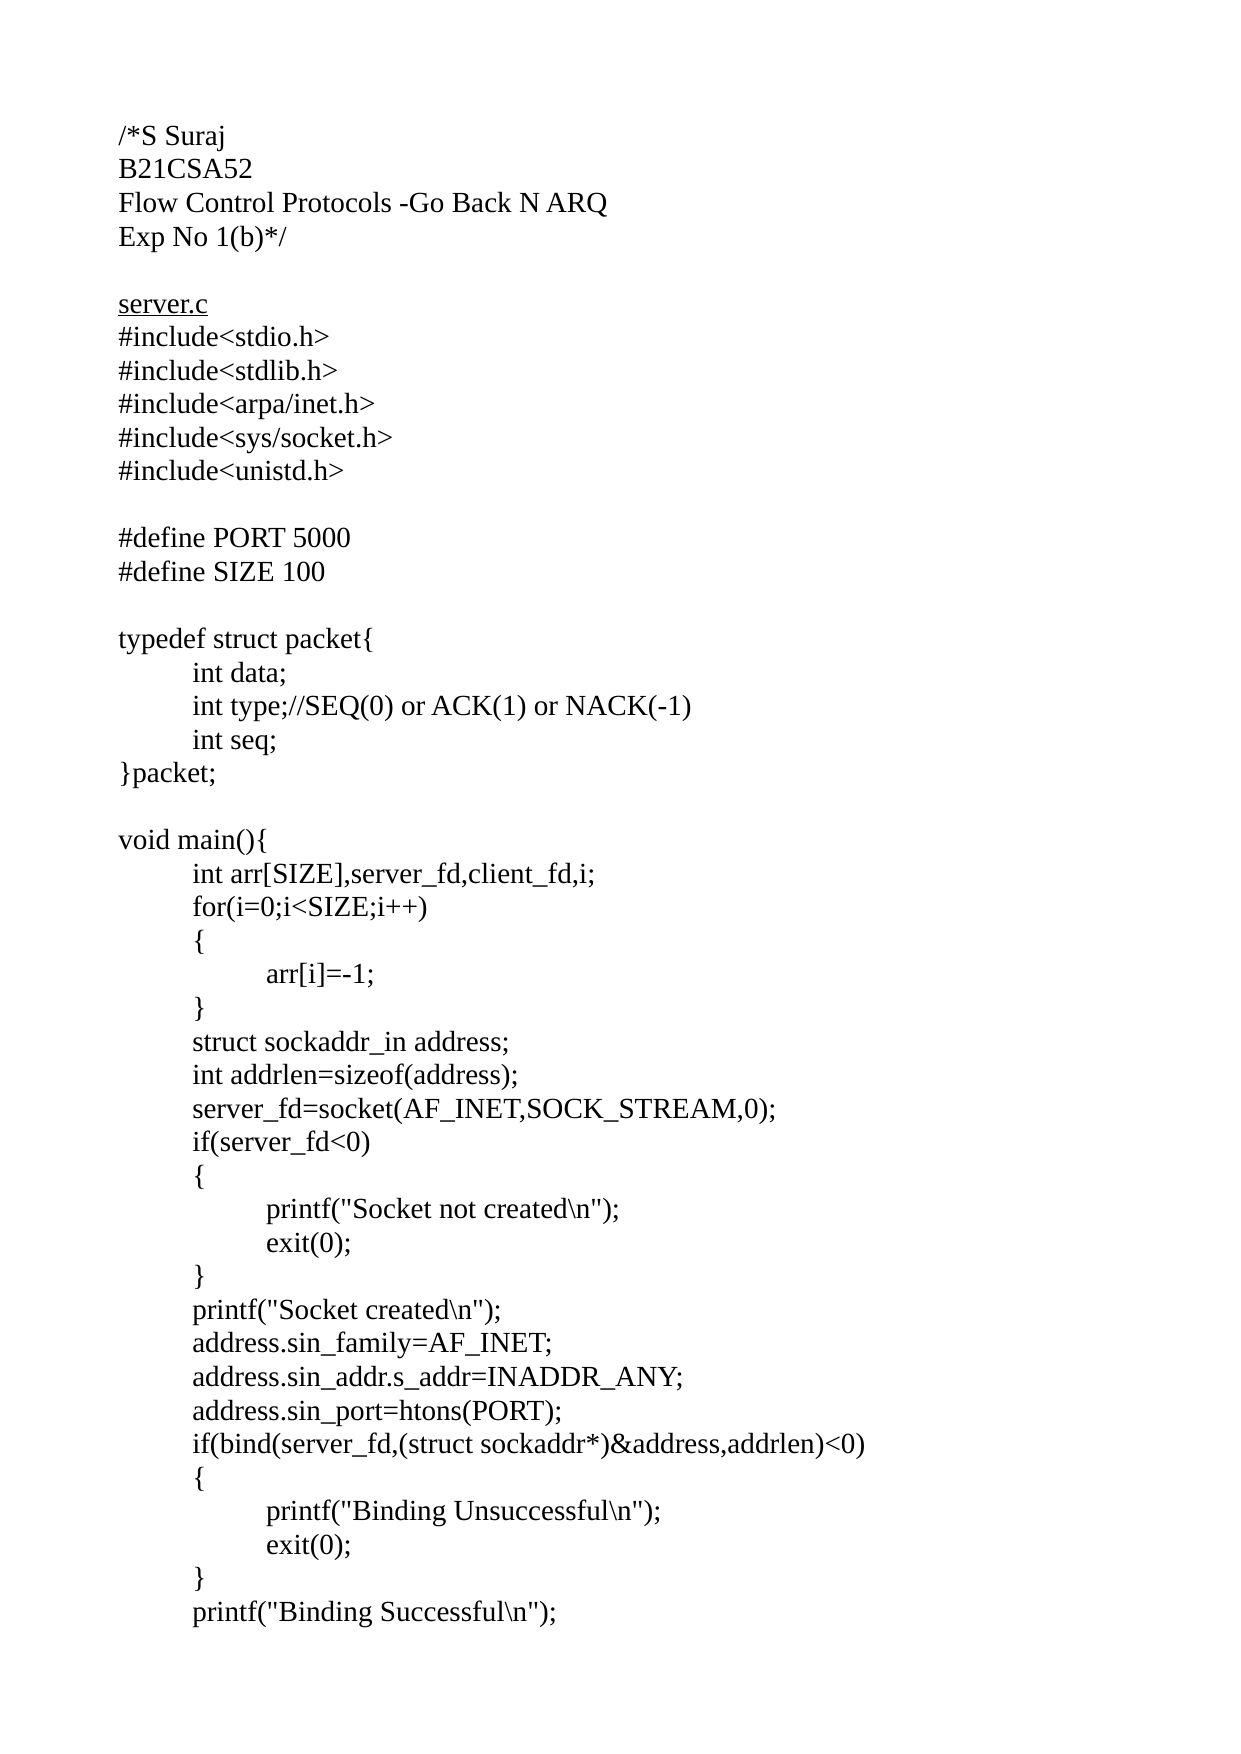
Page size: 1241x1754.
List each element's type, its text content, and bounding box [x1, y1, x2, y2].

text { [118, 1158, 1122, 1191]
text server_fd=socket(AF_INET,SOCK_STREAM,0); [118, 1091, 1122, 1124]
text int addrlen=sizeof(address); [118, 1057, 1122, 1091]
text #define SIZE 100 [118, 554, 1122, 588]
text #include<arpa/inet.h> [118, 386, 1122, 420]
text int seq; [118, 722, 1122, 755]
text typedef struct packet{ [118, 621, 1122, 655]
text { [118, 1460, 1122, 1493]
text } [118, 1258, 1122, 1292]
text address.sin_port=htons(PORT); [118, 1393, 1122, 1426]
text printf("Socket created\n"); [118, 1292, 1122, 1326]
text B21CSA52 [118, 152, 1122, 185]
text #include<unistd.h> [118, 453, 1122, 487]
text exit(0); [118, 1527, 1122, 1560]
text exit(0); [118, 1225, 1122, 1258]
text #define PORT 5000 [118, 521, 1122, 554]
text int type;//SEQ(0) or ACK(1) or NACK(-1) [118, 688, 1122, 722]
text if(server_fd<0) [118, 1124, 1122, 1158]
text #include<stdio.h> [118, 319, 1122, 353]
text Flow Control Protocols -Go Back N ARQ [118, 185, 1122, 219]
text #include<sys/socket.h> [118, 420, 1122, 453]
text address.sin_addr.s_addr=INADDR_ANY; [118, 1359, 1122, 1393]
text }packet; [118, 755, 1122, 789]
text Exp No 1(b)*/ [118, 219, 1122, 252]
text printf("Binding Successful\n"); [118, 1594, 1122, 1627]
text struct sockaddr_in address; [118, 1024, 1122, 1057]
text { [118, 923, 1122, 957]
text server.c [118, 286, 1122, 319]
text printf("Binding Unsuccessful\n"); [118, 1493, 1122, 1527]
text if(bind(server_fd,(struct sockaddr*)&address,addrlen)<0) [118, 1426, 1122, 1460]
text /*S Suraj [118, 118, 1122, 152]
text int arr[SIZE],server_fd,client_fd,i; [118, 856, 1122, 889]
text void main(){ [118, 822, 1122, 856]
text printf("Socket not created\n"); [118, 1191, 1122, 1225]
text address.sin_family=AF_INET; [118, 1326, 1122, 1359]
text for(i=0;i<SIZE;i++) [118, 889, 1122, 923]
text int data; [118, 655, 1122, 688]
text #include<stdlib.h> [118, 353, 1122, 386]
text } [118, 990, 1122, 1024]
text arr[i]=-1; [118, 957, 1122, 990]
text } [118, 1560, 1122, 1594]
